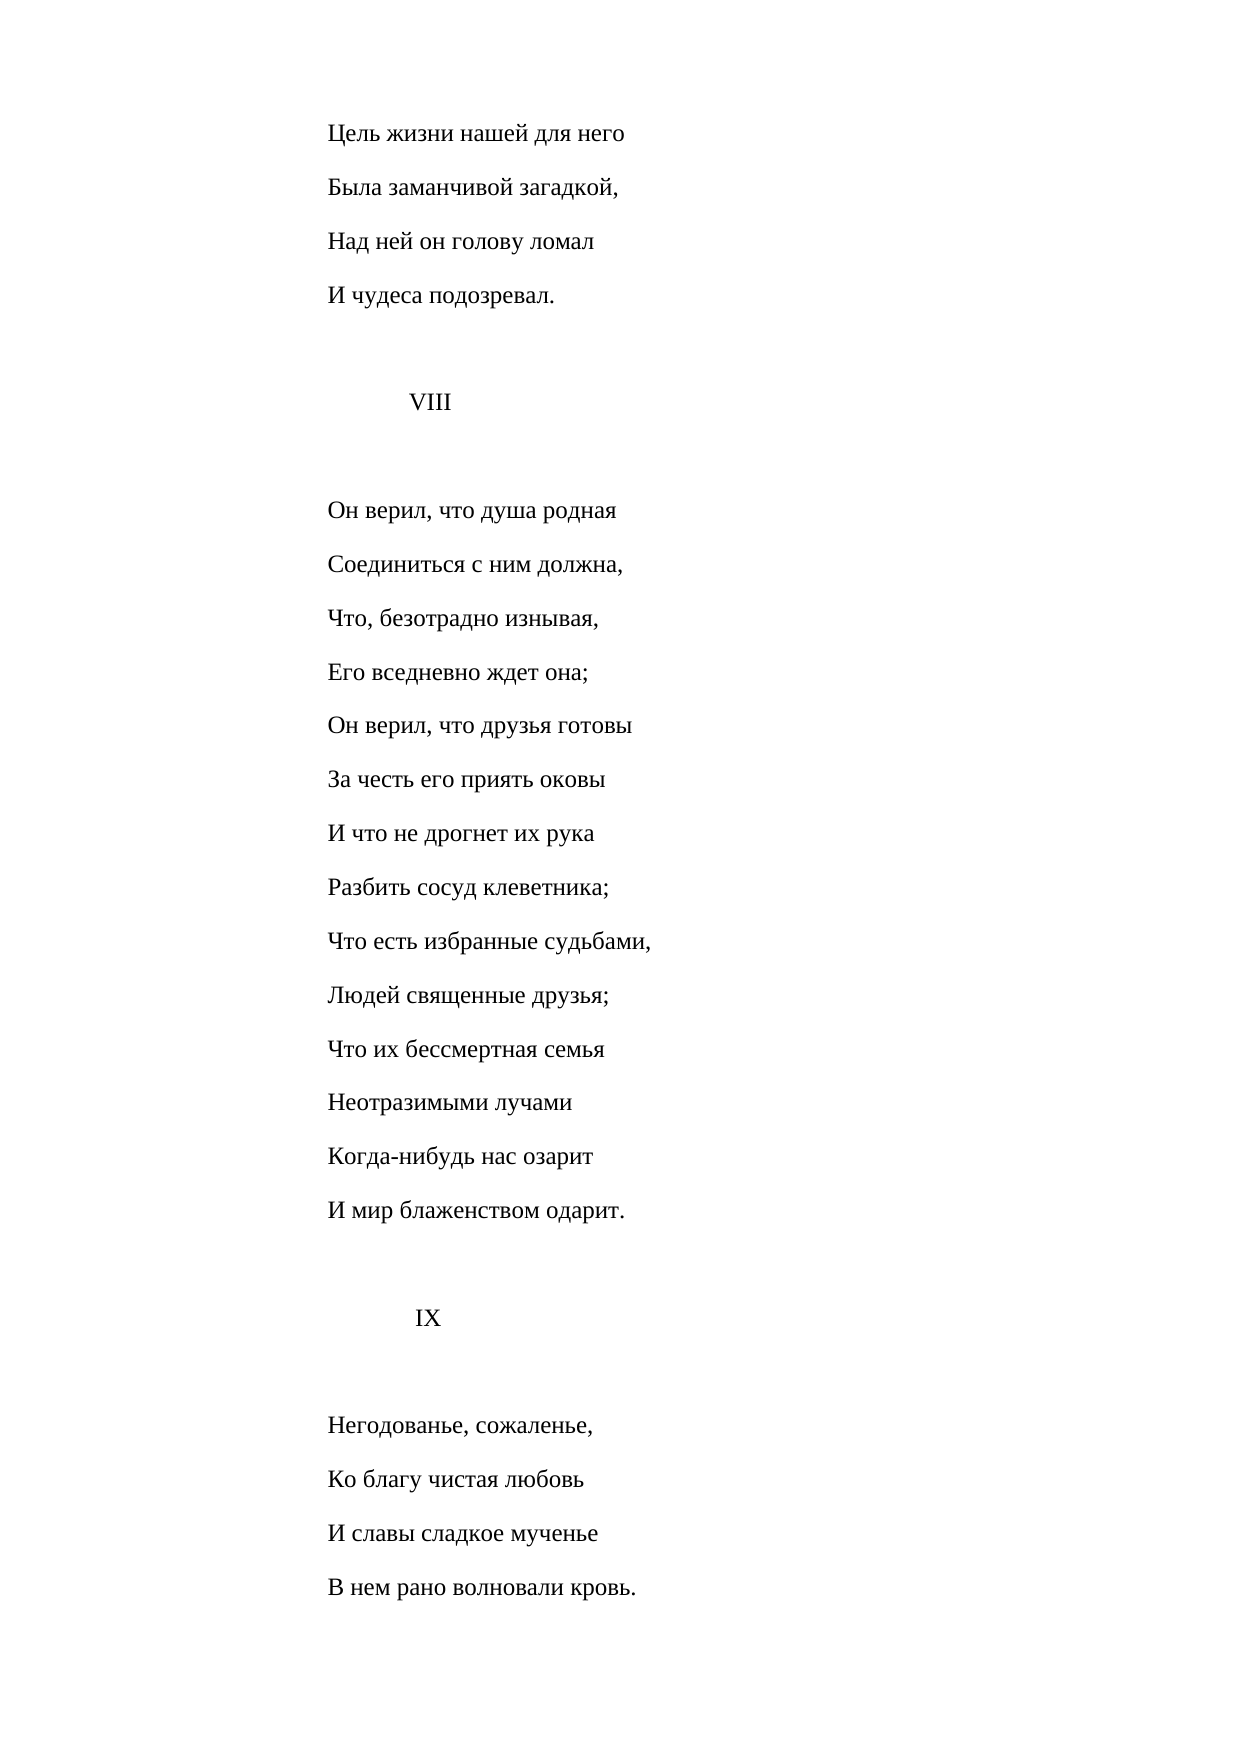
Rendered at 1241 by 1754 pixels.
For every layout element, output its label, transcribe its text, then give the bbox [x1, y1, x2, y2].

text Людей священные друзья; [177, 980, 1152, 1008]
text И чудеса подозревал. [177, 280, 1152, 308]
text И что не дрогнет их рука [177, 818, 1152, 847]
text Над ней он голову ломал [177, 226, 1152, 254]
text Что есть избранные судьбами, [177, 926, 1152, 955]
text Неотразимыми лучами [177, 1087, 1152, 1116]
text Цель жизни нашей для него [177, 118, 1152, 147]
text И славы сладкое мученье [177, 1518, 1152, 1547]
text За честь его приять оковы [177, 764, 1152, 793]
text Разбить сосуд клеветника; [177, 872, 1152, 901]
text В нем рано волновали кровь. [177, 1572, 1152, 1601]
text И мир блаженством одарит. [177, 1195, 1152, 1224]
text Его вседневно ждет она; [177, 657, 1152, 685]
text Он верил, что друзья готовы [177, 711, 1152, 739]
text Негодованье, сожаленье, [177, 1411, 1152, 1439]
text Он верил, что душа родная [177, 495, 1152, 524]
text Ко благу чистая любовь [177, 1464, 1152, 1493]
text Когда-нибудь нас озарит [177, 1141, 1152, 1170]
text Что, безотрадно изнывая, [177, 603, 1152, 632]
text Соединиться с ним должна, [177, 549, 1152, 578]
text IX [177, 1303, 1152, 1332]
text Что их бессмертная семья [177, 1034, 1152, 1062]
text Была заманчивой загадкой, [177, 172, 1152, 201]
text VIII [177, 387, 1152, 416]
